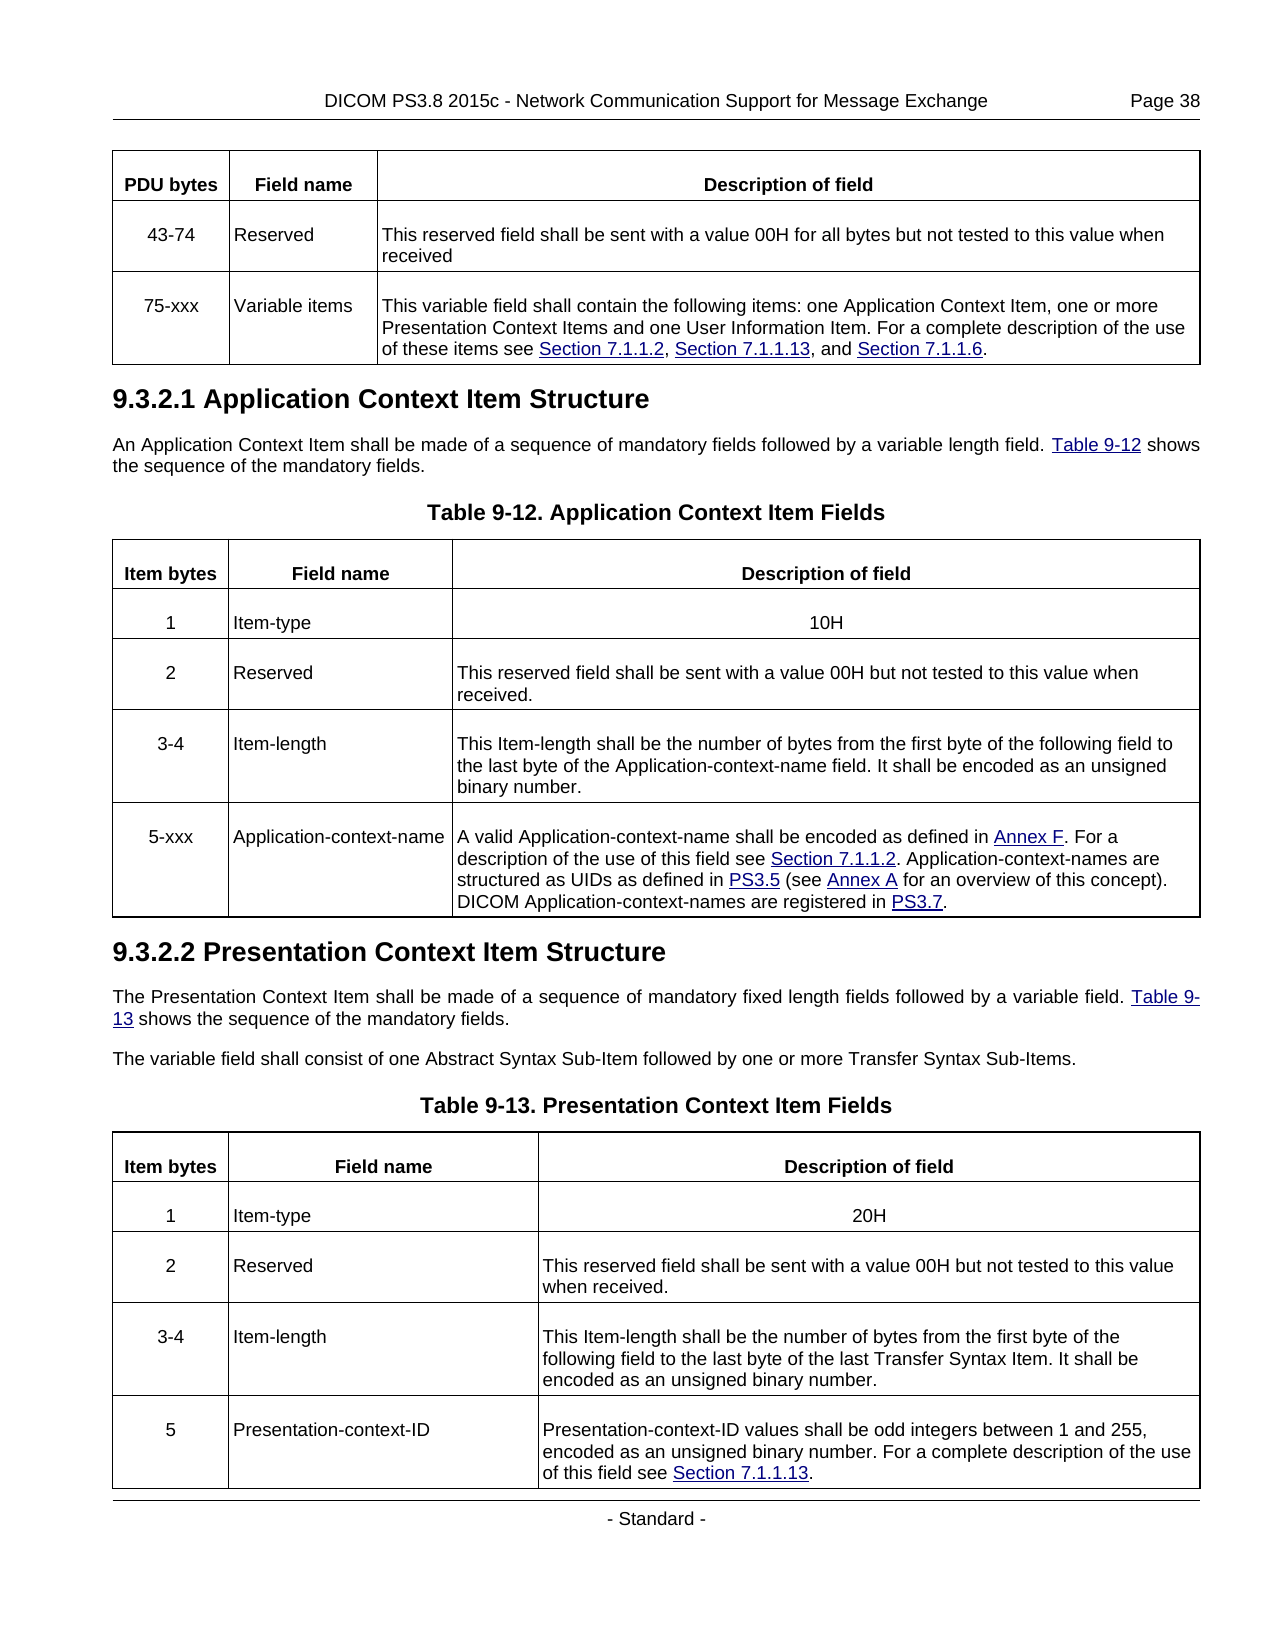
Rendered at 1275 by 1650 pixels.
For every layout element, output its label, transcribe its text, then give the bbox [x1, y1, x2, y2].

table_cell Item-length [229, 710, 452, 802]
table_cell 1 [113, 1182, 228, 1231]
table_header Description of field [453, 540, 1199, 588]
table_cell This reserved field shall be sent with a value 00H but not tested to this value when received. [453, 639, 1199, 709]
table_cell Item-length [229, 1303, 538, 1395]
table_cell Presentation-context-ID [229, 1396, 538, 1488]
table_header Item bytes [113, 1133, 228, 1181]
table_cell This reserved field shall be sent with a value 00H but not tested to this value when received. [539, 1232, 1199, 1302]
text An Application Context Item shall be made of a sequence of mandatory fields followed by a variable length field. Table 9-12 shows the sequence of the mandatory fields. [112, 433, 1200, 477]
table_cell 1 [113, 589, 228, 638]
table_cell Item-type [229, 589, 452, 638]
table_header Description of field [539, 1133, 1199, 1181]
table_cell Application-context-name [229, 803, 452, 916]
table_header PDU bytes [113, 151, 229, 200]
table_cell 3-4 [113, 710, 228, 802]
table_cell A valid Application-context-name shall be encoded as defined in Annex F. For a description of the use of this field see Section 7.1.1.2. Application-context-names are structured as UIDs as defined in PS3.5 (see Annex A for an overview of this concept). DICOM Application-context-names are registered in PS3.7. [453, 803, 1199, 916]
table_cell 20H [539, 1182, 1199, 1231]
table_cell 5-xxx [113, 803, 228, 916]
table_cell Variable items [230, 272, 377, 364]
table_header Field name [229, 1133, 538, 1181]
table_cell 2 [113, 1232, 228, 1302]
table_cell This variable field shall contain the following items: one Application Context Item, one or more Presentation Context Items and one User Information Item. For a complete description of the use of these items see Section 7.1.1.2, Section 7.1.1.13, and Section 7.1.1.6. [378, 272, 1199, 364]
table_cell Reserved [229, 1232, 538, 1302]
table_header Description of field [378, 151, 1199, 200]
table_cell This reserved field shall be sent with a value 00H for all bytes but not tested to this value when received [378, 201, 1199, 271]
table_cell This Item-length shall be the number of bytes from the first byte of the following field to the last byte of the Application-context-name field. It shall be encoded as an unsigned binary number. [453, 710, 1199, 802]
text The Presentation Context Item shall be made of a sequence of mandatory fixed length fields followed by a variable field. Table 9-13 shows the sequence of the mandatory fields. [112, 986, 1200, 1029]
text 9.3.2.2 Presentation Context Item Structure [112, 936, 1200, 967]
table_cell 43-74 [113, 201, 229, 271]
table_header Field name [230, 151, 377, 200]
table_cell This Item-length shall be the number of bytes from the first byte of the following field to the last byte of the last Transfer Syntax Item. It shall be encoded as an unsigned binary number. [539, 1303, 1199, 1395]
table_cell Item-type [229, 1182, 538, 1231]
text 9.3.2.1 Application Context Item Structure [112, 383, 1200, 415]
table_cell 75-xxx [113, 272, 229, 364]
text Table 9-12. Application Context Item Fields [112, 499, 1200, 525]
table_cell 2 [113, 639, 228, 709]
table_header Field name [229, 540, 452, 588]
table_cell 5 [113, 1396, 228, 1488]
table_cell Reserved [230, 201, 377, 271]
table_header Item bytes [113, 540, 228, 588]
text Table 9-13. Presentation Context Item Fields [112, 1092, 1200, 1118]
table_cell Reserved [229, 639, 452, 709]
text The variable field shall consist of one Abstract Syntax Sub-Item followed by one or more Transfer Syntax Sub-Items. [112, 1048, 1200, 1069]
table_cell 3-4 [113, 1303, 228, 1395]
table_cell 10H [453, 589, 1199, 638]
table_cell Presentation-context-ID values shall be odd integers between 1 and 255, encoded as an unsigned binary number. For a complete description of the use of this field see Section 7.1.1.13. [539, 1396, 1199, 1488]
